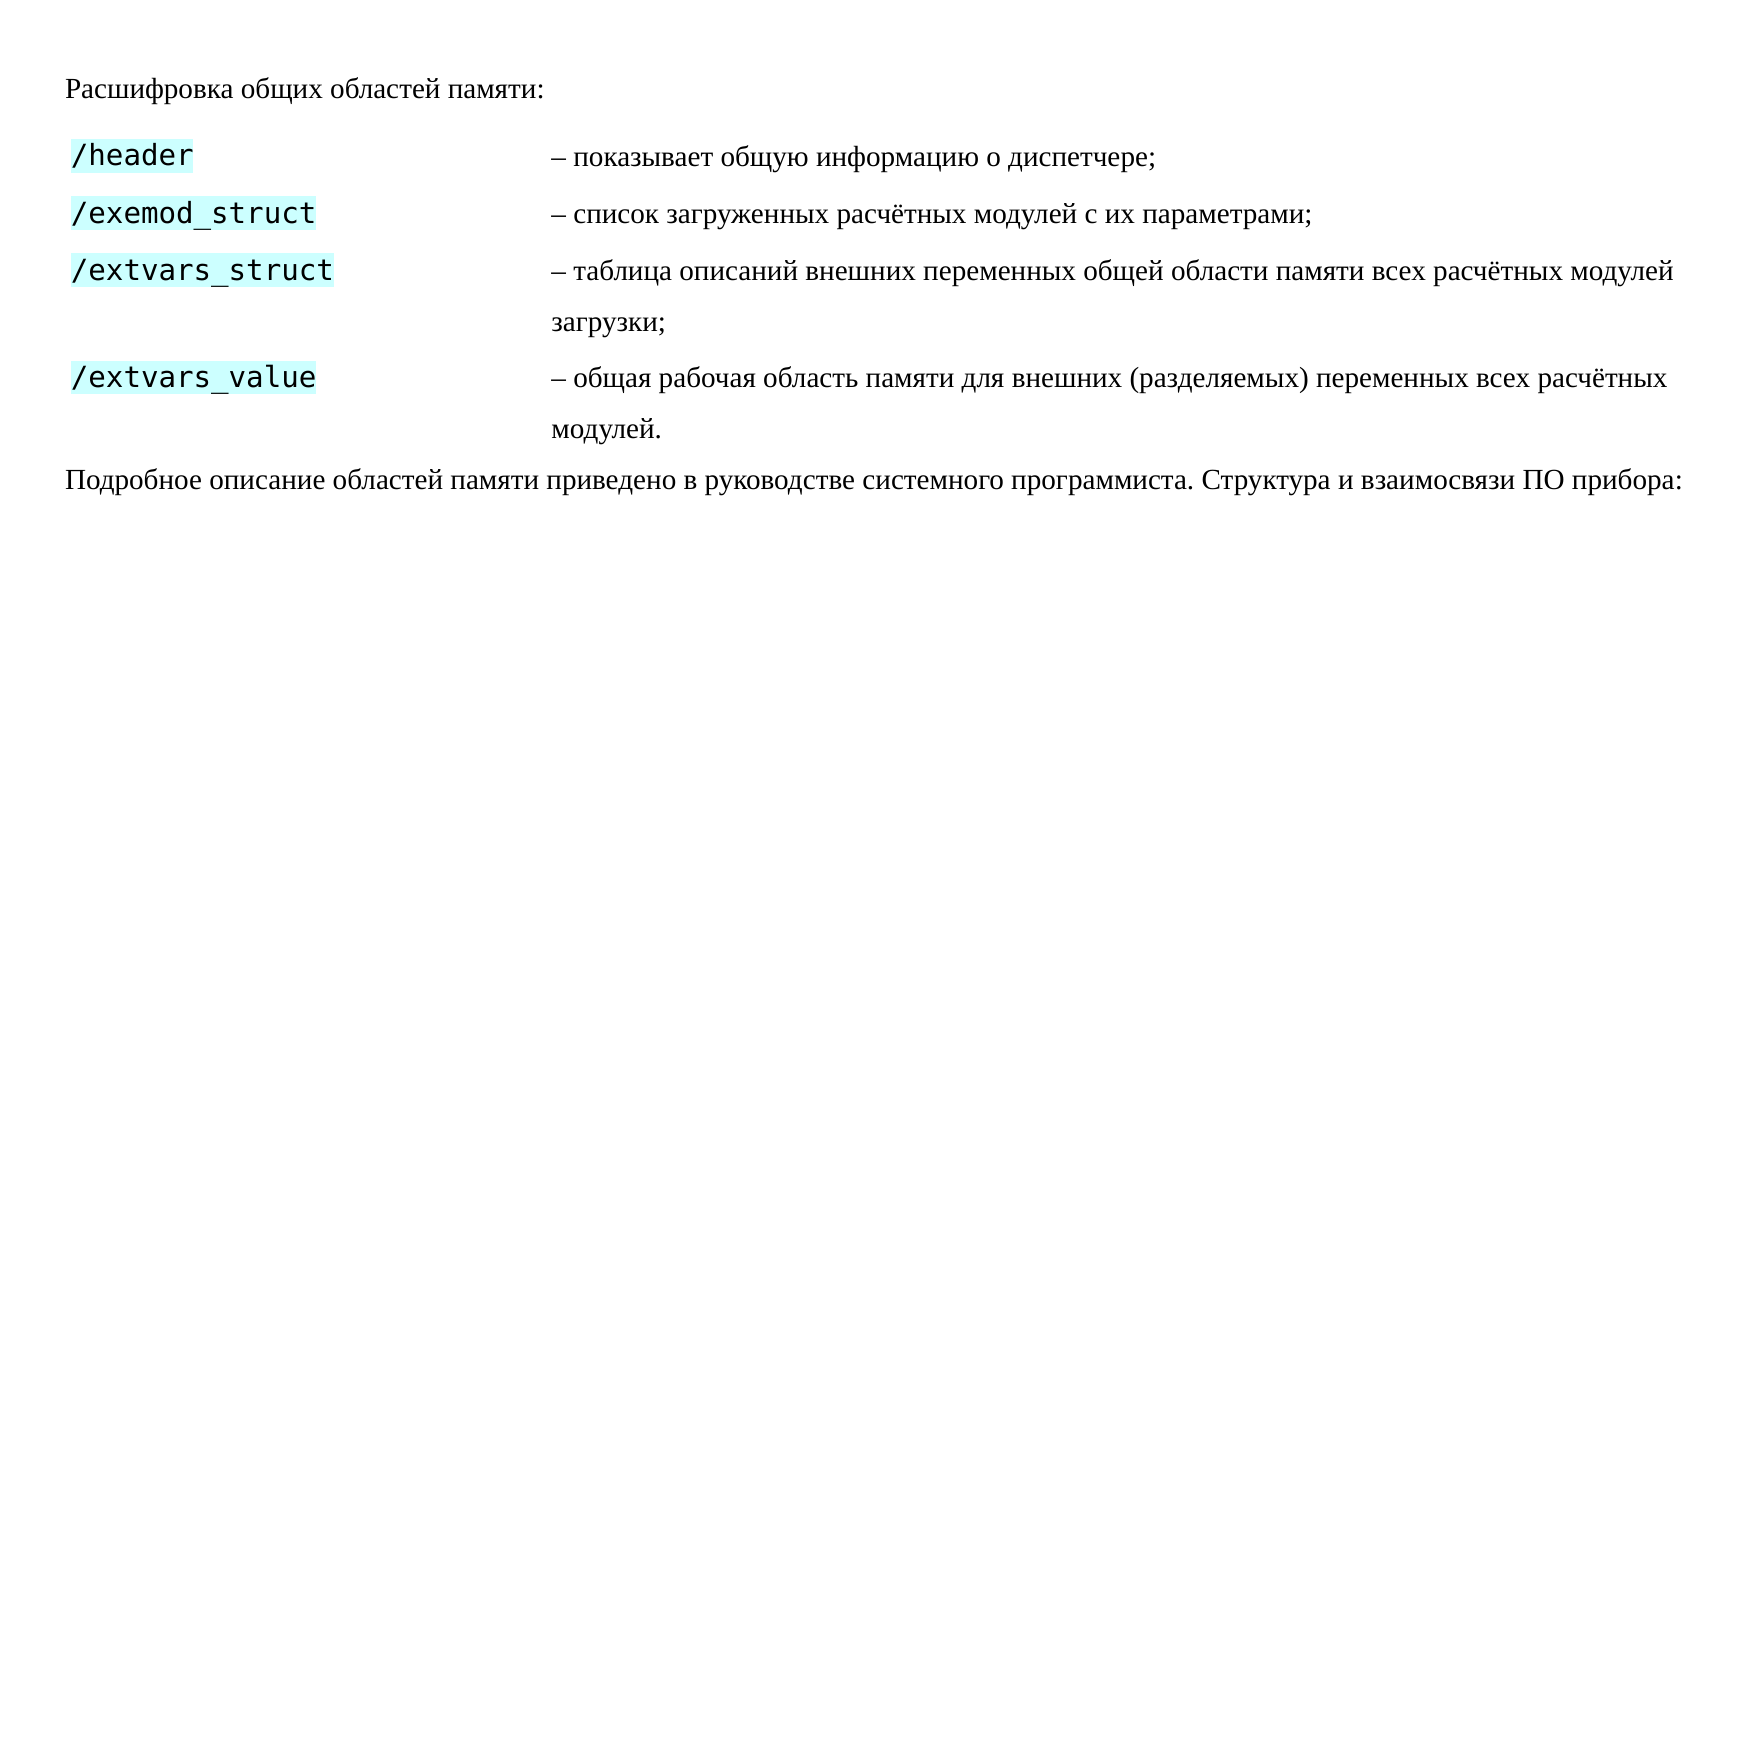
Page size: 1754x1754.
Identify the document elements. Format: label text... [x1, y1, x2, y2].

table_header ‒ показывает общую информацию о диспетчере; [546, 127, 1689, 184]
table_cell ‒ список загруженных расчётных модулей с их параметрами; [546, 184, 1689, 242]
table_cell /exemod_struct [65, 184, 546, 242]
table_cell ‒ общая рабочая область памяти для внешних (разделяемых) переменных всех расчётных модулей. [546, 349, 1689, 456]
table_cell Расшифровка общих областей памяти: Подробное описание областей памяти приведено в руководстве системного программиста. Структура и взаимосвязи ПО прибора: [59, 59, 1695, 1364]
table_header /header [65, 127, 546, 184]
table_cell /extvars_value [65, 349, 546, 456]
table_cell /extvars_struct [65, 242, 546, 349]
table_cell ‒ таблица описаний внешних переменных общей области памяти всех расчётных модулей загрузки; [546, 242, 1689, 349]
